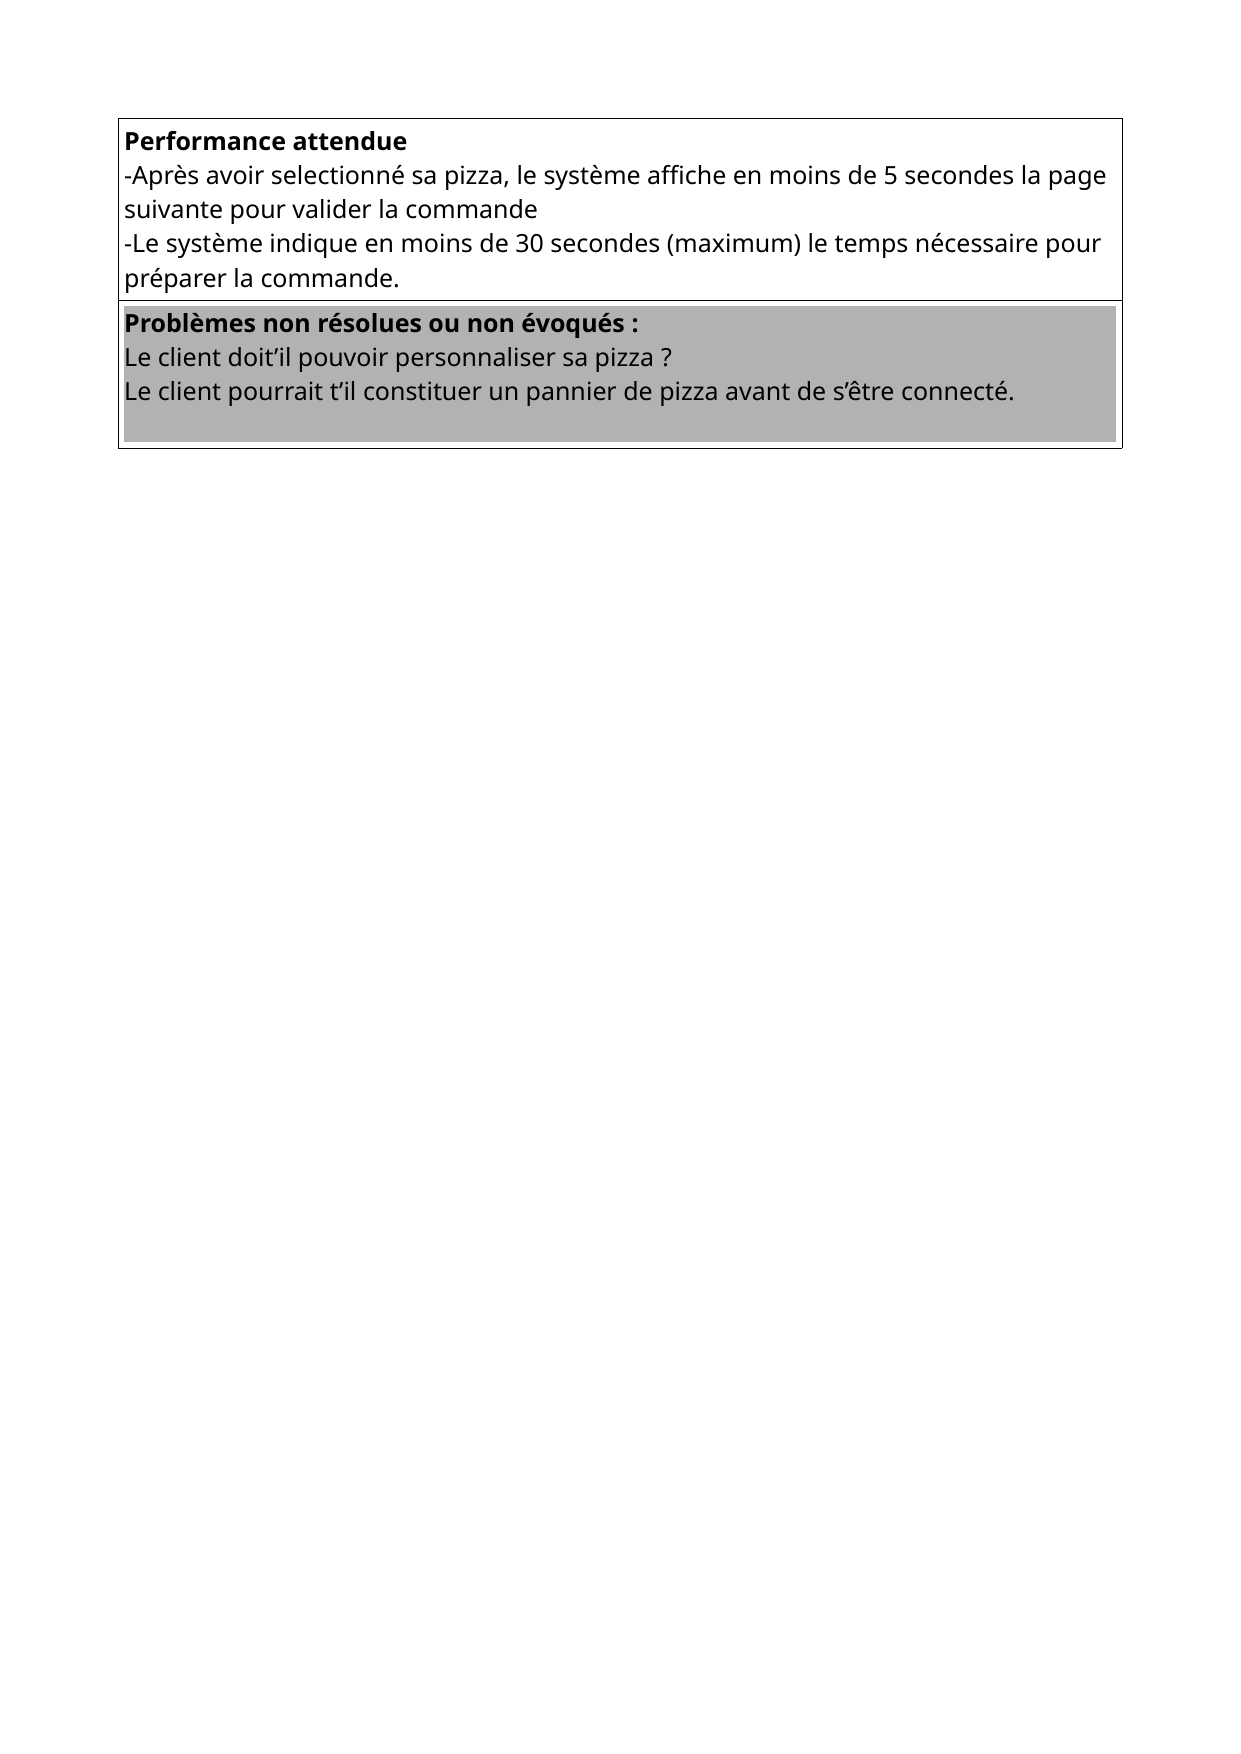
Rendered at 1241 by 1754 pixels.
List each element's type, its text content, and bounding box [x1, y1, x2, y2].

table_cell Performance attendue -Après avoir selectionné sa pizza, le système affiche en moins de 5 secondes la page suivante pour valider la commande -Le système indique en moins de 30 secondes (maximum) le temps nécessaire pour préparer la commande. [119, 119, 1122, 300]
table_cell Problèmes non résolues ou non évoqués : Le client doit’il pouvoir personnaliser sa pizza ? Le client pourrait t’il constituer un pannier de pizza avant de s’être connecté. [119, 301, 1122, 448]
